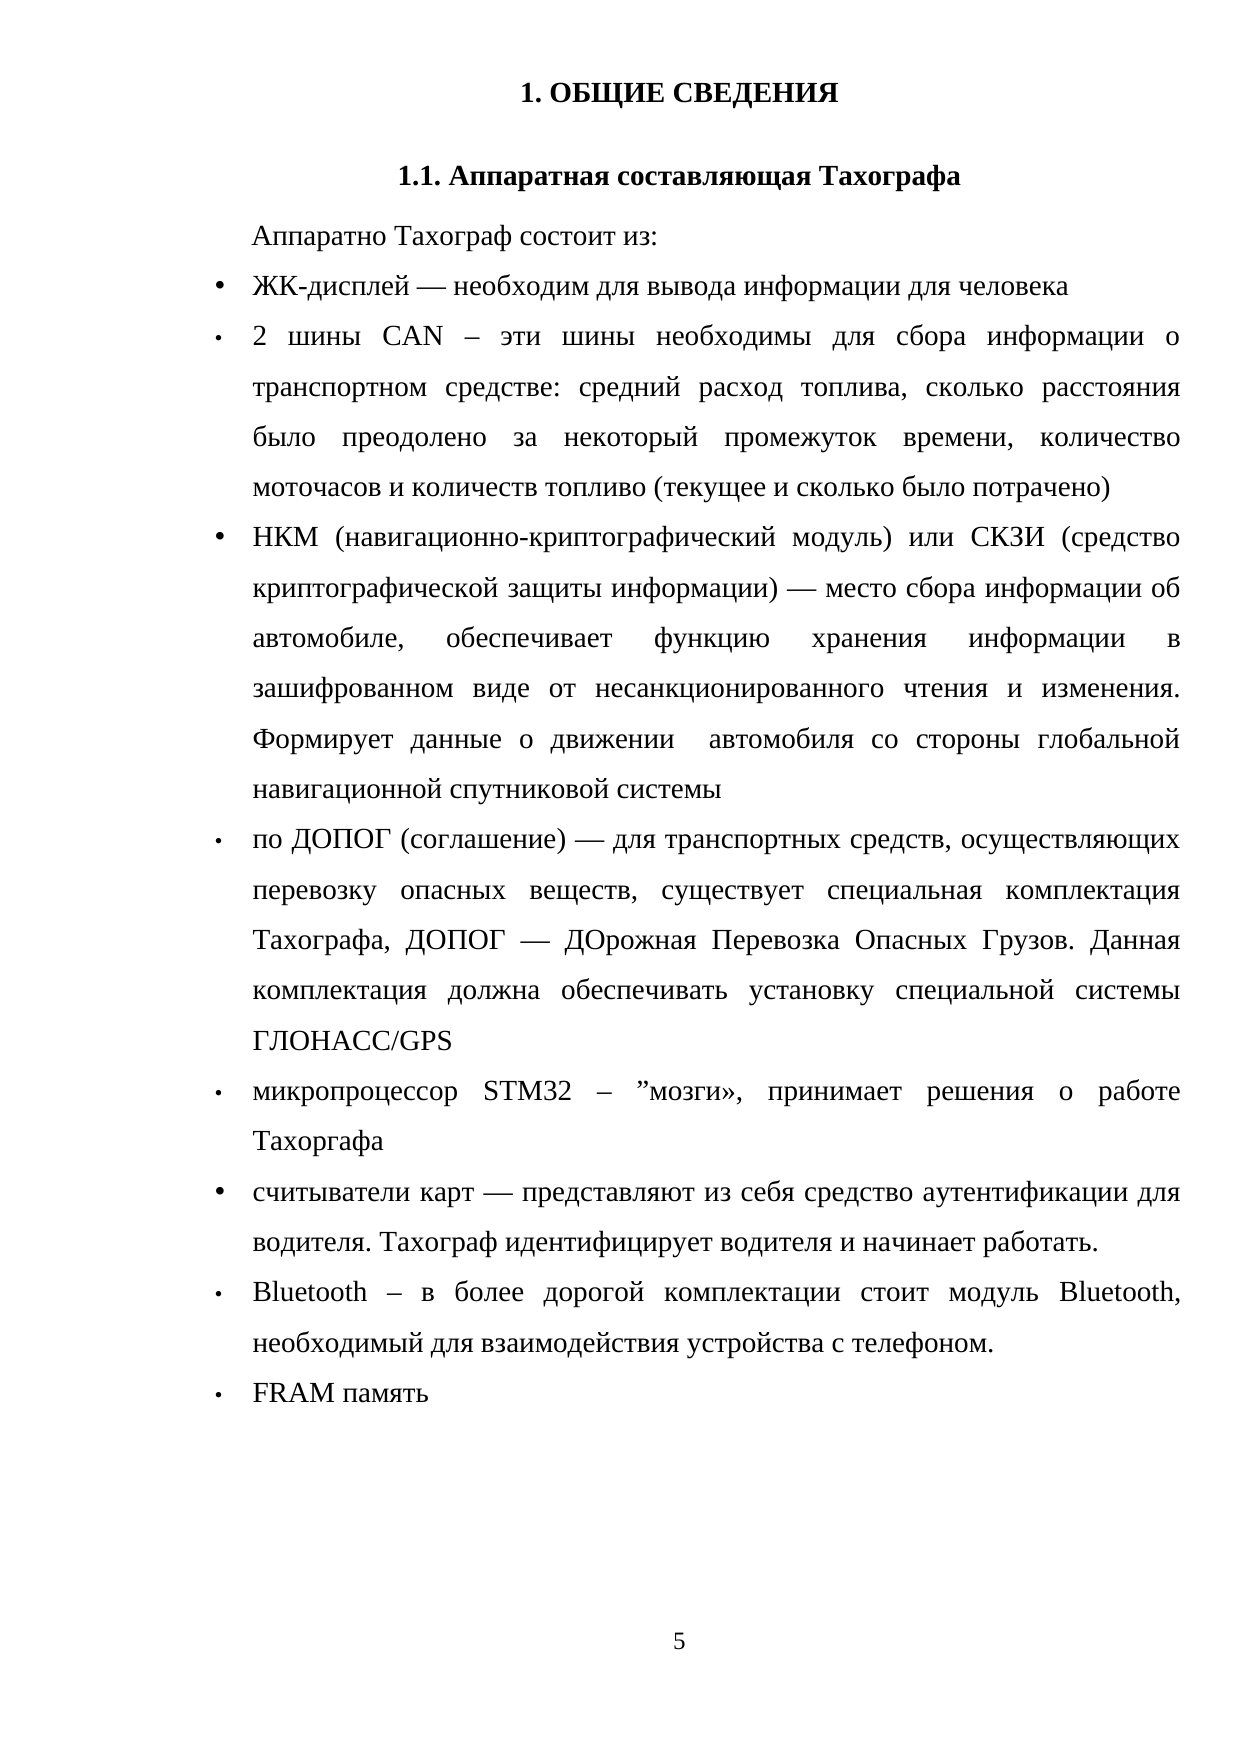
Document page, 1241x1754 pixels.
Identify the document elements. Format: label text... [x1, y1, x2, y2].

list считыватели карт — представляют из себя средство аутентификации для водителя. Тахограф идентифицирует водителя и начинает работать. [215, 1174, 1181, 1258]
list 2 шины CAN – эти шины необходимы для сбора информации о транспортном средстве: средний расход топлива, сколько расстояния было преодолено за некоторый промежуток времени, количество моточасов и количеств топливо (текущее и сколько было потрачено) [215, 318, 1181, 503]
list микропроцессор STM32 – ”мозги», принимает решения о работе Тахоргафа [215, 1073, 1181, 1157]
list FRAM память [215, 1375, 1181, 1409]
list Bluetooth – в более дорогой комплектации стоит модуль Bluetooth, необходимый для взаимодействия устройства с телефоном. [215, 1274, 1181, 1358]
text Аппаратно Тахограф состоит из: [177, 218, 1181, 251]
list ЖК-дисплей — необходим для вывода информации для человека [215, 268, 1181, 302]
subtitle 1. ОБЩИЕ СВЕДЕНИЯ [177, 75, 1181, 108]
list по ДОПОГ (соглашение) — для транспортных средств, осуществляющих перевозку опасных веществ, существует специальная комплектация Тахографа, ДОПОГ — ДОрожная Перевозка Опасных Грузов. Данная комплектация должна обеспечивать установку специальной системы ГЛОНАСС/GPS [215, 822, 1181, 1056]
subtitle 1.1. Аппаратная составляющая Тахографа [177, 158, 1181, 192]
list НКМ (навигационно-криптографический модуль) или СКЗИ (средство криптографической защиты информации) — место сбора информации об автомобиле, обеспечивает функцию хранения информации в зашифрованном виде от несанкционированного чтения и изменения. Формирует данные о движении автомобиля со стороны глобальной навигационной спутниковой системы [215, 519, 1181, 805]
